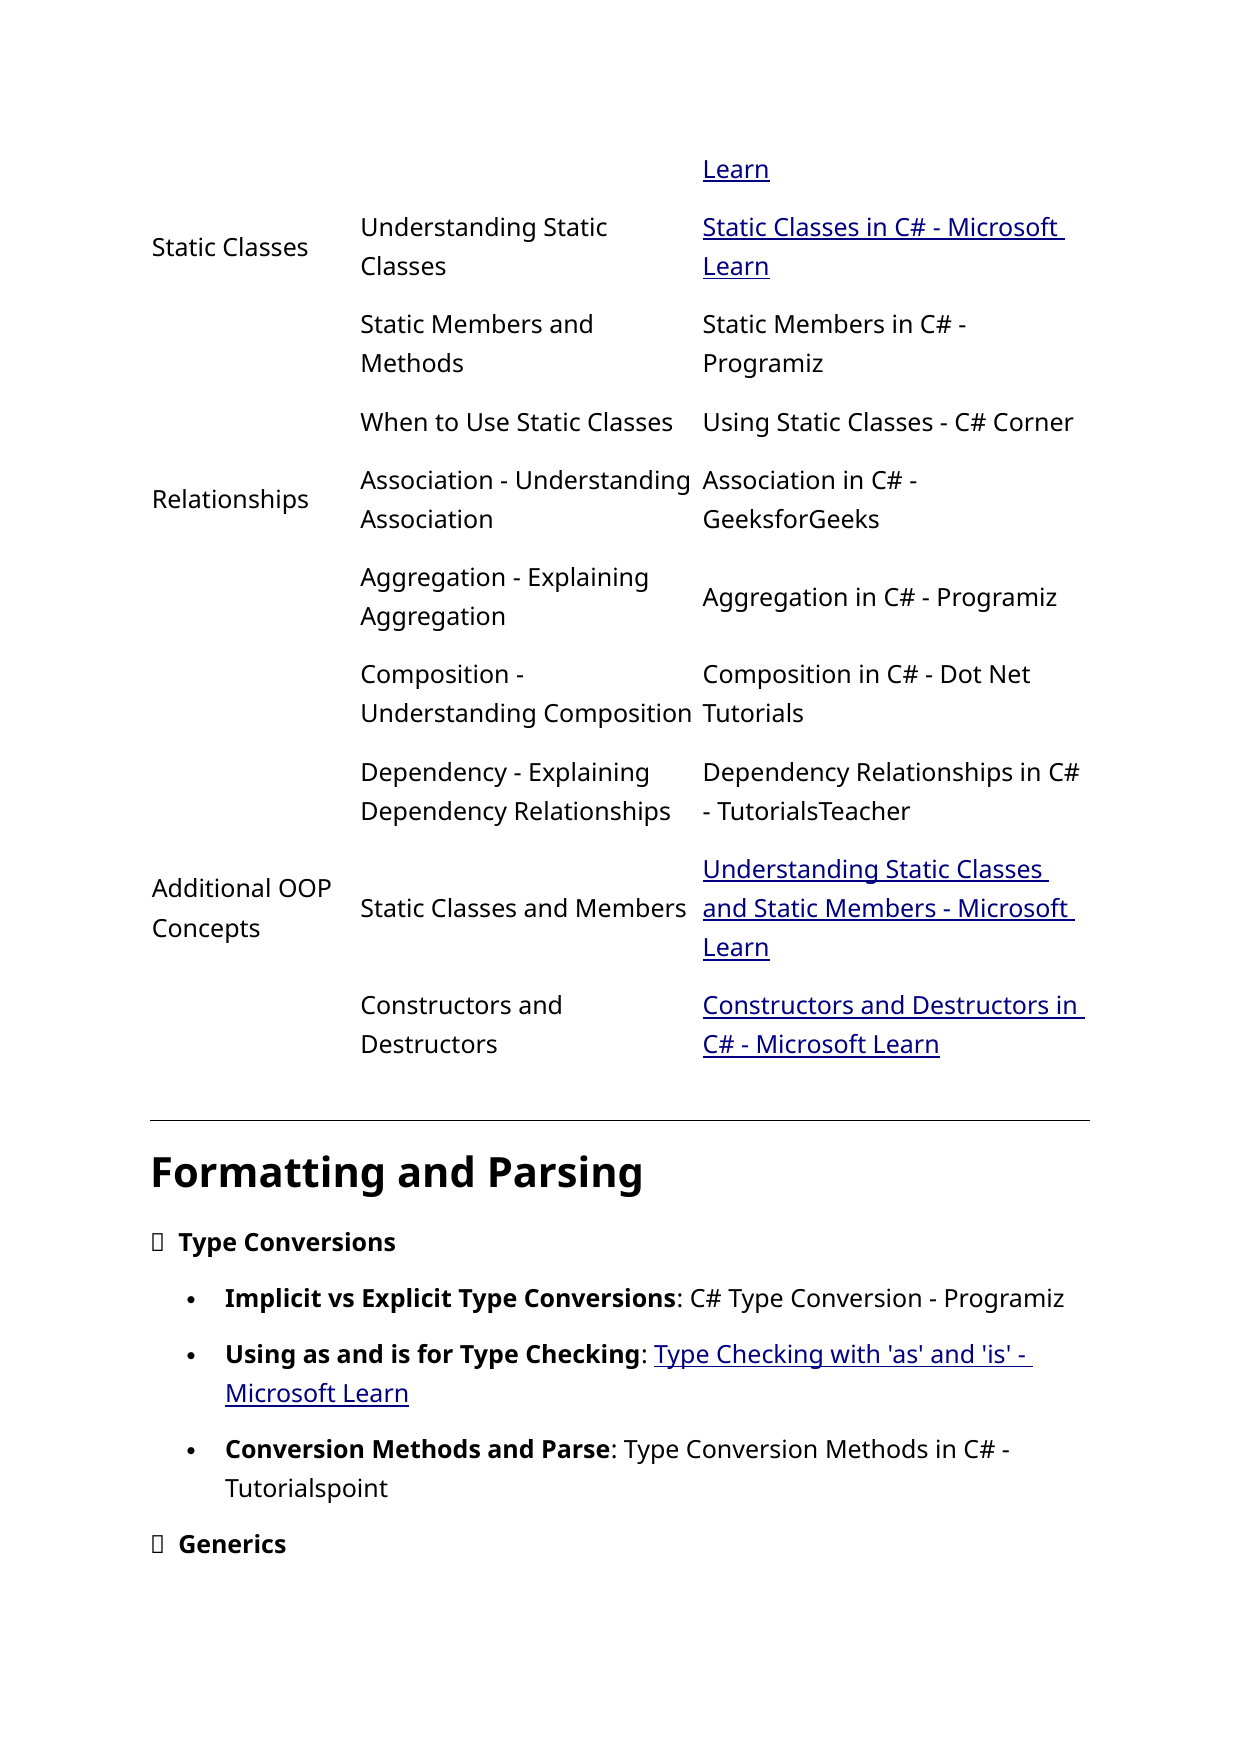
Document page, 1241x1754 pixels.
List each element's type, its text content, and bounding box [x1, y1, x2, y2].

table_cell Understanding Static Classes and Static Members - Microsoft Learn [701, 850, 1090, 986]
table_cell Static Classes in C# - Microsoft Learn [701, 208, 1090, 305]
table_cell Dependency - Explaining Dependency Relationships [359, 753, 701, 850]
table_cell Relationships [150, 461, 358, 558]
table_cell Static Members and Methods [359, 305, 701, 403]
table_cell When to Use Static Classes [359, 403, 701, 461]
table_cell Learn [701, 150, 1090, 208]
table_cell Aggregation - Explaining Aggregation [359, 558, 701, 655]
table_cell Association - Understanding Association [359, 461, 701, 558]
table_cell Understanding Static Classes [359, 208, 701, 305]
list Implicit vs Explicit Type Conversions: C# Type Conversion - Programiz [187, 1281, 1090, 1315]
table_cell [150, 558, 358, 655]
list Conversion Methods and Parse: Type Conversion Methods in C# - Tutorialspoint [187, 1432, 1090, 1505]
text Formatting and Parsing [150, 1143, 1090, 1200]
table_cell Composition - Understanding Composition [359, 655, 701, 753]
table_cell [150, 753, 358, 850]
table_cell Aggregation in C# - Programiz [701, 558, 1090, 655]
table_cell Composition in C# - Dot Net Tutorials [701, 655, 1090, 753]
table_cell Association in C# - GeeksforGeeks [701, 461, 1090, 558]
table_cell Constructors and Destructors [359, 986, 701, 1084]
table_cell Constructors and Destructors in C# - Microsoft Learn [701, 986, 1090, 1084]
table_cell Dependency Relationships in C# - TutorialsTeacher [701, 753, 1090, 850]
table_cell [150, 305, 358, 403]
table_cell Additional OOP Concepts [150, 850, 358, 986]
table_cell [150, 655, 358, 753]
table_cell [359, 150, 701, 208]
table_cell Static Members in C# - Programiz [701, 305, 1090, 403]
table_cell Using Static Classes - C# Corner [701, 403, 1090, 461]
text  Type Conversions [150, 1225, 1090, 1259]
table_cell Static Classes [150, 208, 358, 305]
list Using as and is for Type Checking: Type Checking with 'as' and 'is' - Microsoft Learn [187, 1337, 1090, 1410]
table_cell [150, 986, 358, 1084]
table_cell [150, 403, 358, 461]
table_cell [150, 150, 358, 208]
table_cell Static Classes and Members [359, 850, 701, 986]
text  Generics [150, 1527, 1090, 1561]
